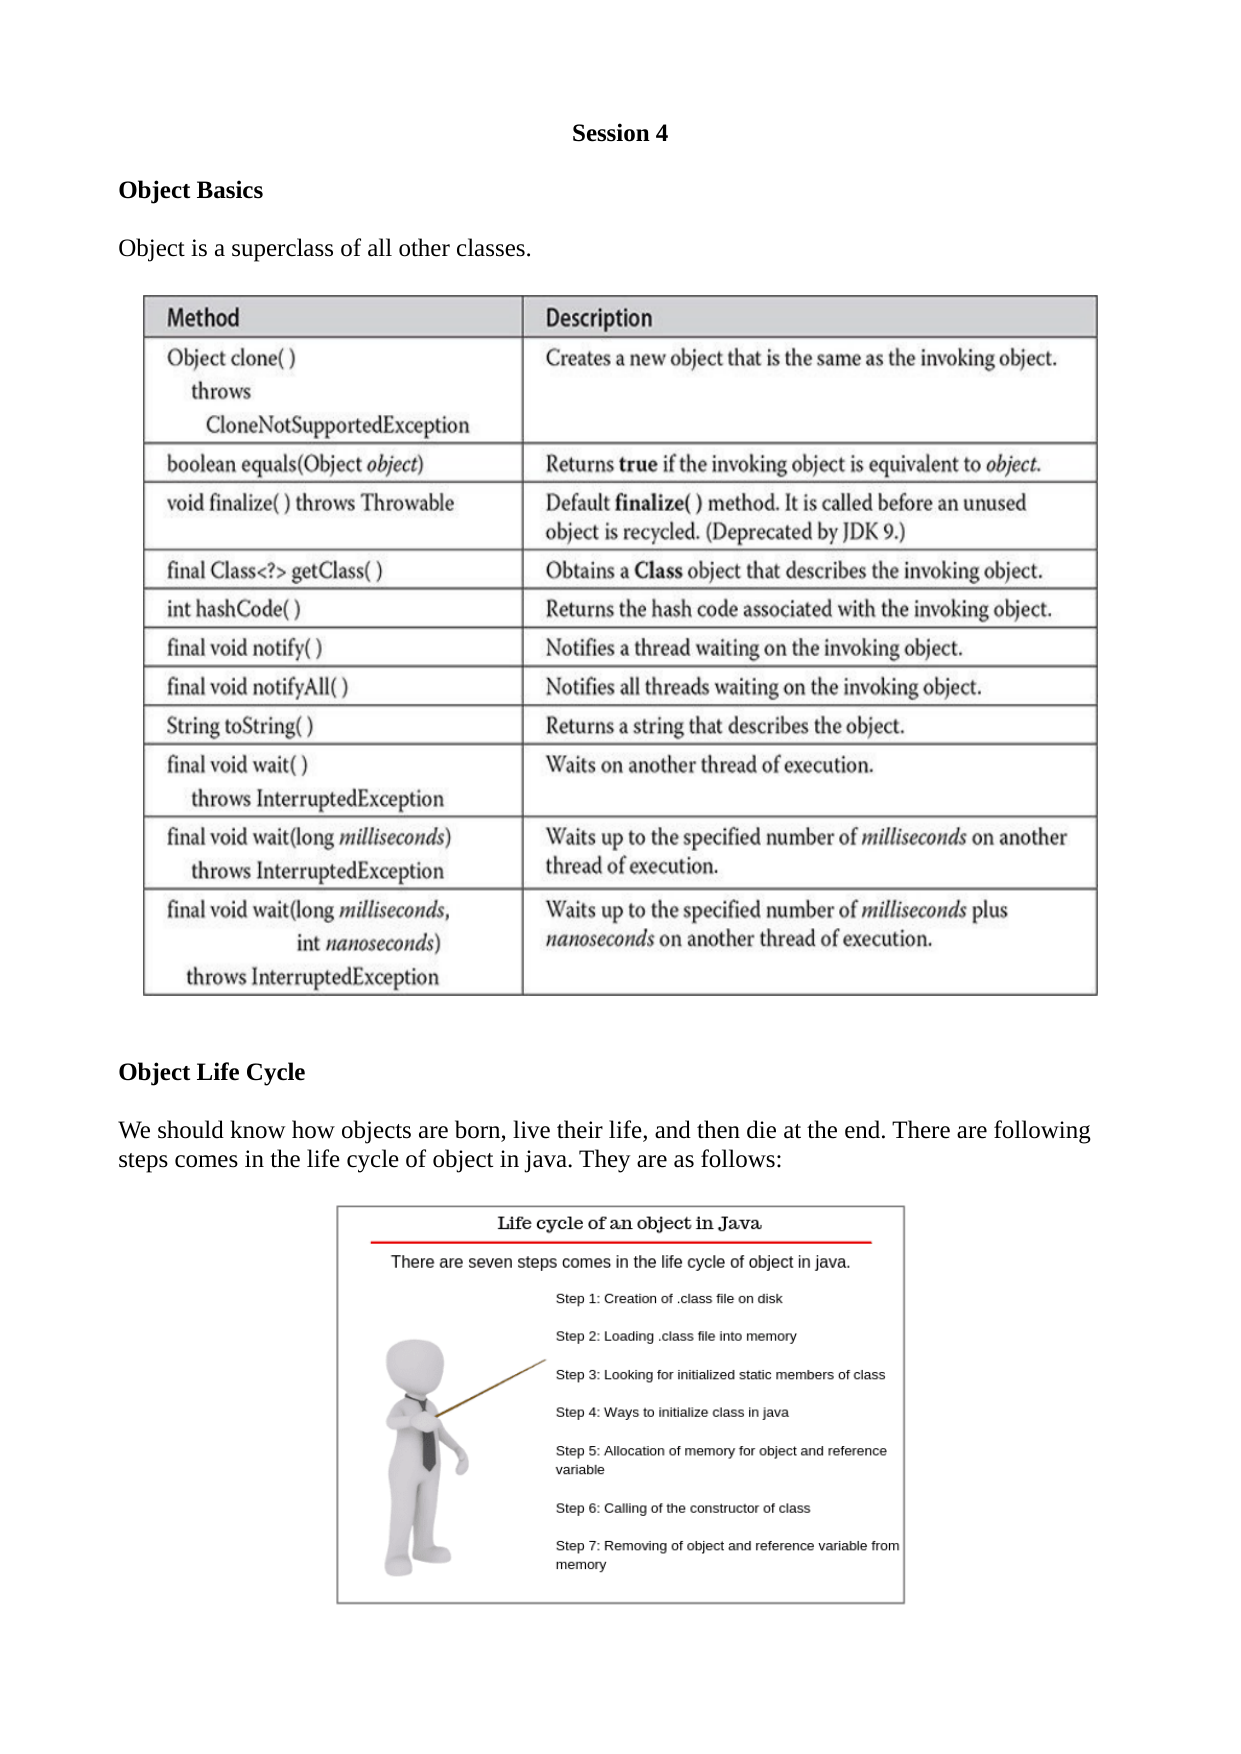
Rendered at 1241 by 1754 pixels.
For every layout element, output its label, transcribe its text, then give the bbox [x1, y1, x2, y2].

text Object is a superclass of all other classes. [118, 233, 1122, 262]
text Session 4 [118, 118, 1122, 147]
text Object Life Cycle [118, 1057, 1122, 1086]
text We should know how objects are born, live their life, and then die at the end. There are following steps comes in the life cycle of object in java. They are as follows: [118, 1115, 1122, 1172]
picture [140, 290, 1101, 1000]
text Object Basics [118, 176, 1122, 204]
picture [328, 1201, 912, 1615]
